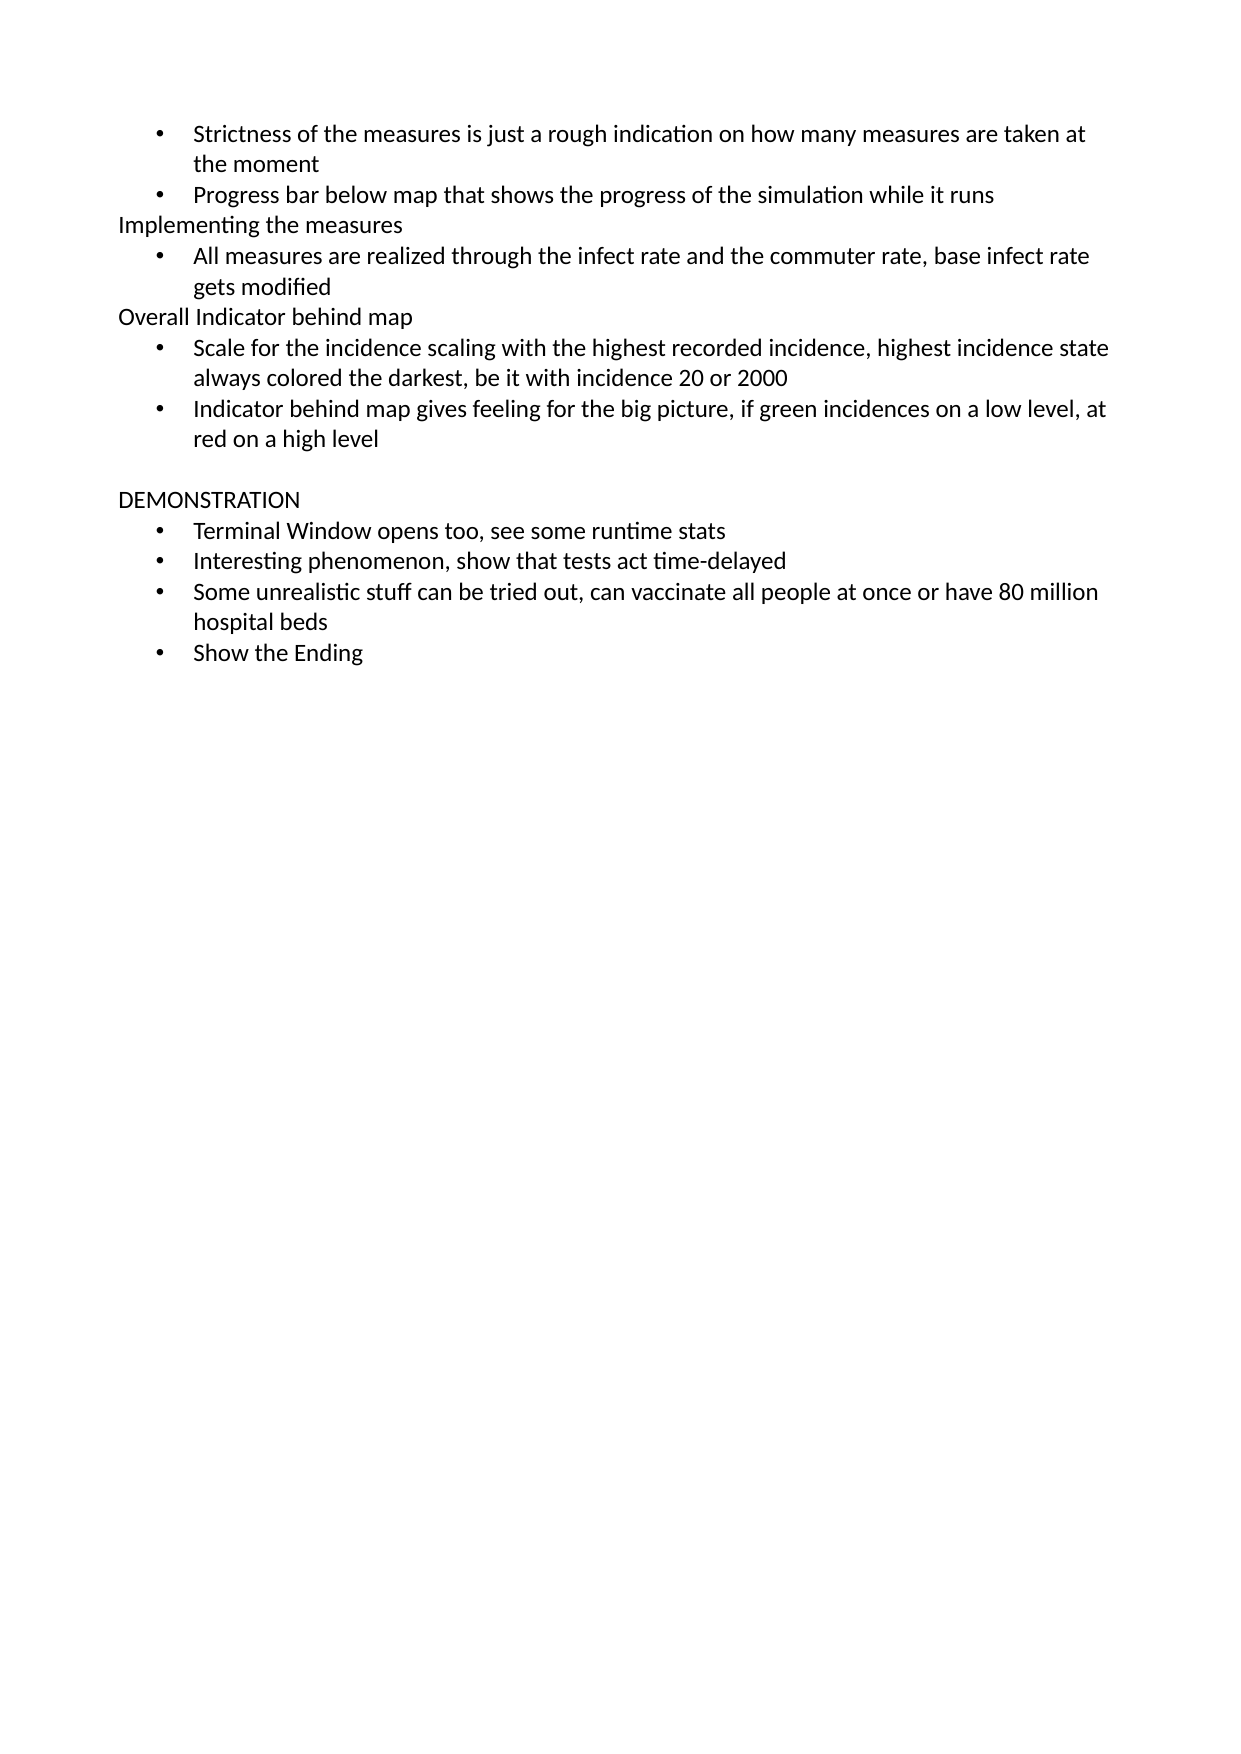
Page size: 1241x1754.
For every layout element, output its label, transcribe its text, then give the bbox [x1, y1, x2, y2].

text Overall Indicator behind map [118, 301, 1122, 332]
list All measures are realized through the infect rate and the commuter rate, base infect rate gets modified [156, 240, 1122, 301]
list Terminal Window opens too, see some runtime stats [156, 515, 1122, 545]
list Indicator behind map gives feeling for the big picture, if green incidences on a low level, at red on a high level [156, 393, 1122, 454]
list Strictness of the measures is just a rough indication on how many measures are taken at the moment [156, 118, 1122, 179]
list Scale for the incidence scaling with the highest recorded incidence, highest incidence state always colored the darkest, be it with incidence 20 or 2000 [156, 332, 1122, 393]
list Some unrealistic stuff can be tried out, can vaccinate all people at once or have 80 million hospital beds [156, 576, 1122, 637]
text DEMONSTRATION [118, 484, 1122, 515]
text Implementing the measures [118, 210, 1122, 240]
list Progress bar below map that shows the progress of the simulation while it runs [156, 179, 1122, 210]
list Interesting phenomenon, show that tests act time-delayed [156, 545, 1122, 576]
list Show the Ending [156, 637, 1122, 667]
